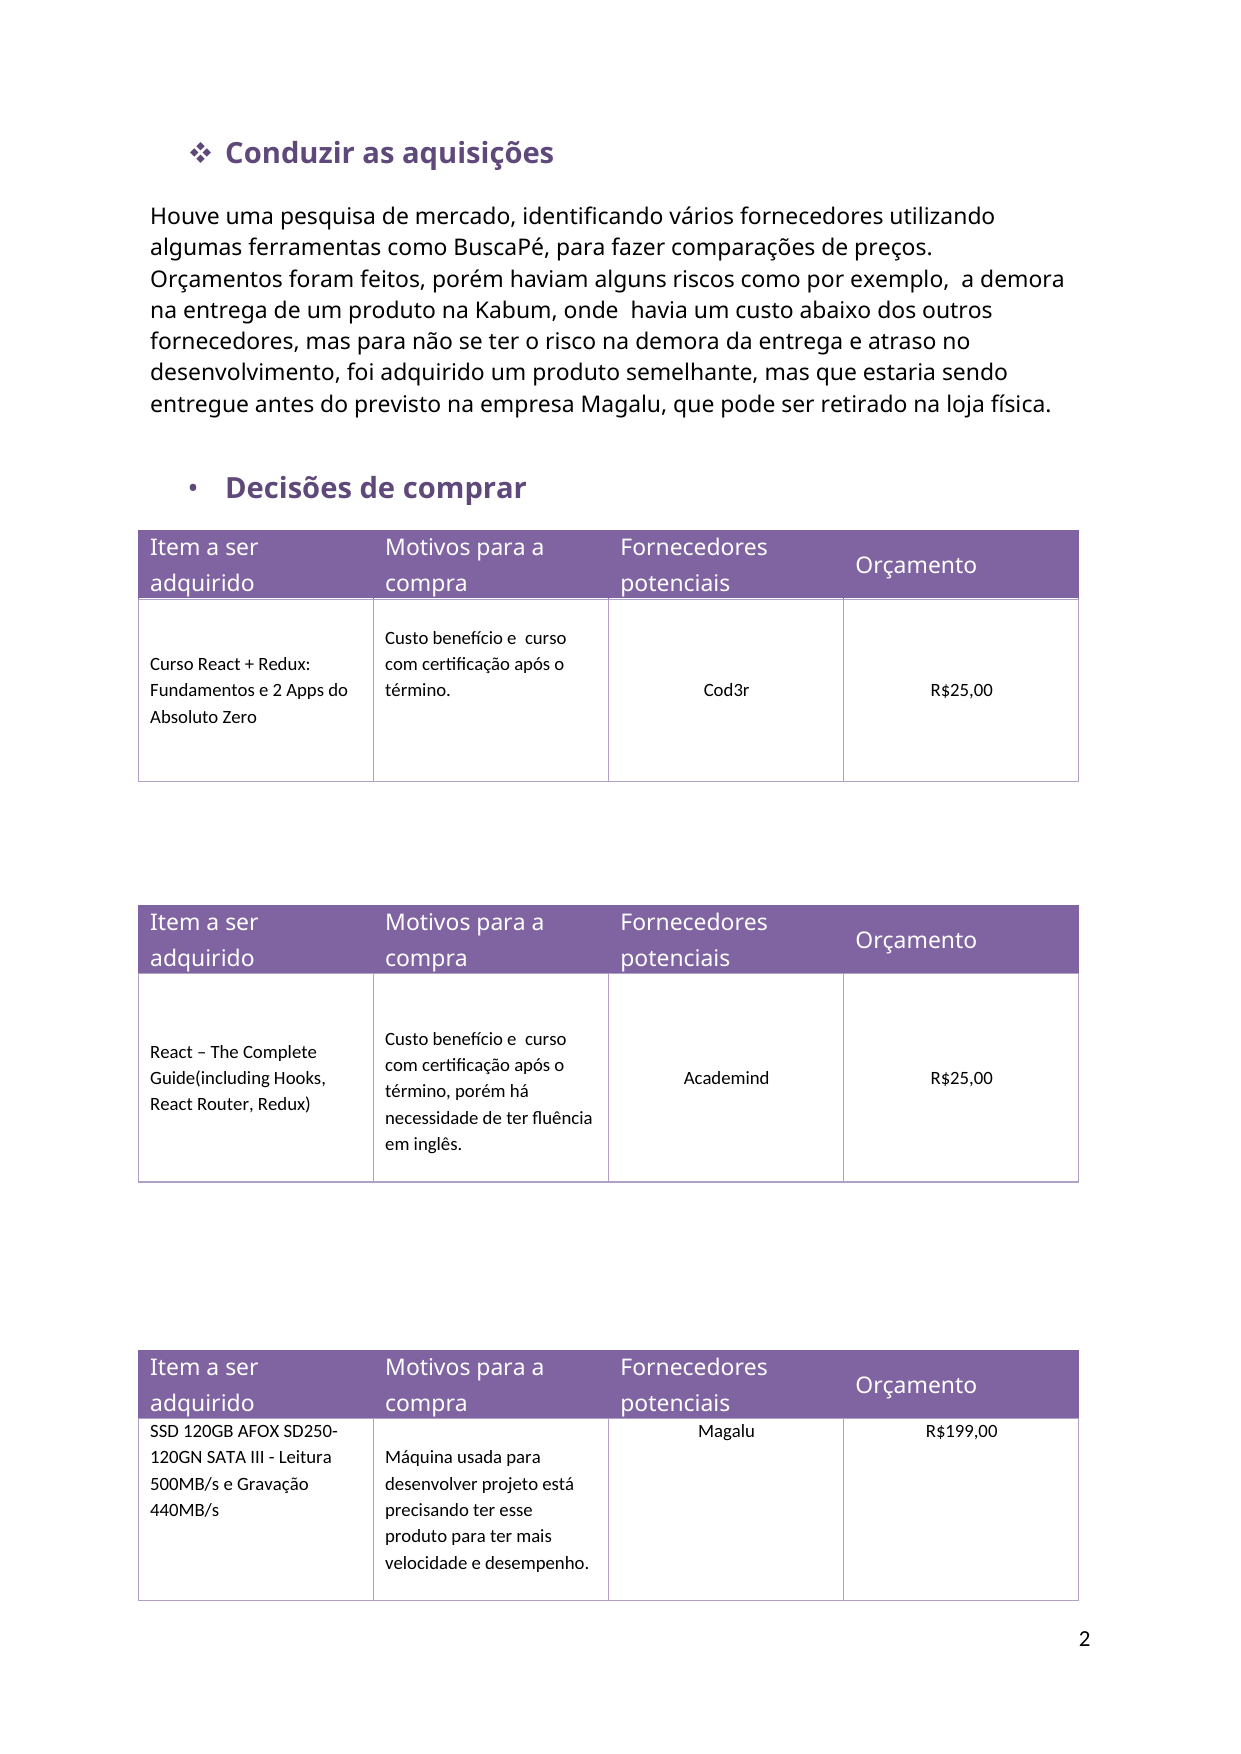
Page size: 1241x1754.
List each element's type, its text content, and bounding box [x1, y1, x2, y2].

table_header Orçamento [844, 906, 1078, 973]
table_header Fornecedores potenciais [609, 531, 843, 598]
table_header Item a ser adquirido [139, 1351, 373, 1418]
text Houve uma pesquisa de mercado, identificando vários fornecedores utilizando algumas ferramentas como BuscaPé, para fazer comparações de preços. [150, 200, 1090, 263]
table_cell Custo benefício e curso com certificação após o término, porém há necessidade de ter fluência em inglês. [374, 974, 608, 1181]
table_header Motivos para a compra [374, 531, 608, 598]
table_header Motivos para a compra [374, 906, 608, 973]
table_cell Curso React + Redux: Fundamentos e 2 Apps do Absoluto Zero [139, 600, 373, 781]
table_cell R$199,00 [844, 1419, 1078, 1600]
table_header Item a ser adquirido [139, 531, 373, 598]
table_cell React – The Complete Guide(including Hooks, React Router, Redux) [139, 974, 373, 1181]
table_cell SSD 120GB AFOX SD250-120GN SATA III - Leitura 500MB/s e Gravação 440MB/s [139, 1419, 373, 1600]
table_header Item a ser adquirido [139, 906, 373, 973]
subtitle Decisões de comprar [187, 468, 1090, 507]
table_cell Máquina usada para desenvolver projeto está precisando ter esse produto para ter mais velocidade e desempenho. [374, 1419, 608, 1600]
table_cell R$25,00 [844, 600, 1078, 781]
subtitle Conduzir as aquisições [187, 132, 1090, 172]
table_cell Cod3r [609, 600, 843, 781]
table_cell Custo benefício e curso com certificação após o término. [374, 600, 608, 781]
table_header Motivos para a compra [374, 1351, 608, 1418]
table_header Orçamento [844, 1351, 1078, 1418]
text Orçamentos foram feitos, porém haviam alguns riscos como por exemplo, a demora na entrega de um produto na Kabum, onde havia um custo abaixo dos outros fornecedores, mas para não se ter o risco na demora da entrega e atraso no desenvolvimento, foi adquirido um produto semelhante, mas que estaria sendo entregue antes do previsto na empresa Magalu, que pode ser retirado na loja física. [150, 263, 1090, 419]
table_header Fornecedores potenciais [609, 906, 843, 973]
table_header Orçamento [844, 531, 1078, 598]
table_cell R$25,00 [844, 974, 1078, 1181]
table_header Fornecedores potenciais [609, 1351, 843, 1418]
table_cell Magalu [609, 1419, 843, 1600]
table_cell Academind [609, 974, 843, 1181]
